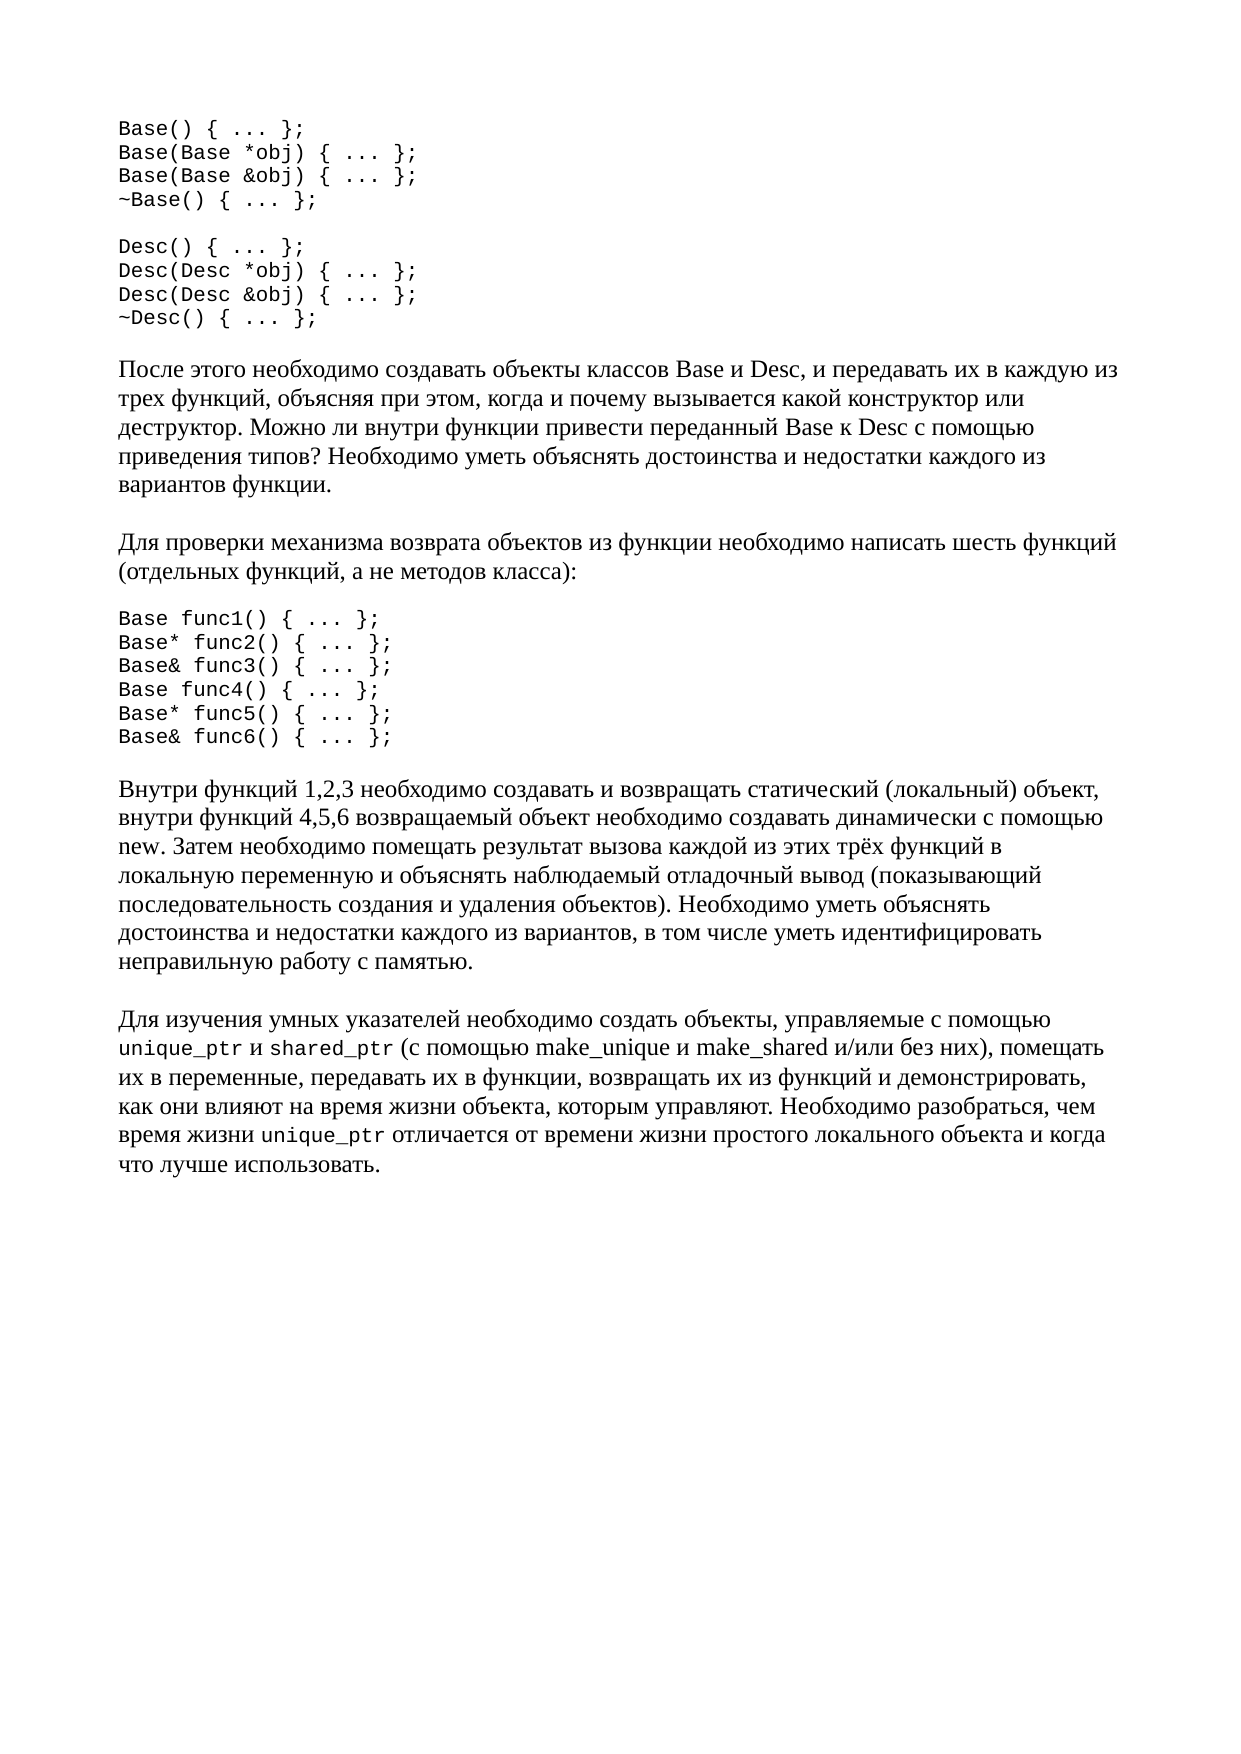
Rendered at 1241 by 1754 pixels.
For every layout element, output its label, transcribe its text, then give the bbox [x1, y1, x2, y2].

text Внутри функций 1,2,3 необходимо создавать и возвращать статический (локальный) объект, внутри функций 4,5,6 возвращаемый объект необходимо создавать динамически с помощью new. Затем необходимо помещать результат вызова каждой из этих трёх функций в локальную переменную и объяснять наблюдаемый отладочный вывод (показывающий последовательность создания и удаления объектов). Необходимо уметь объяснять достоинства и недостатки каждого из вариантов, в том числе уметь идентифицировать неправильную работу с памятью. [118, 774, 1122, 975]
text Для изучения умных указателей необходимо создать объекты, управляемые с помощью unique_ptr и shared_ptr (с помощью make_unique и make_shared и/или без них), помещать их в переменные, передавать их в функции, возвращать их из функций и демонстрировать, как они влияют на время жизни объекта, которым управляют. Необходимо разобраться, чем время жизни unique_ptr отличается от времени жизни простого локального объекта и когда что лучше использовать. [118, 1004, 1122, 1178]
text Base* func2() { ... }; [118, 632, 1122, 656]
text Base* func5() { ... }; [118, 703, 1122, 726]
text Base func1() { ... }; [118, 608, 1122, 632]
text Для проверки механизма возврата объектов из функции необходимо написать шесть функций (отдельных функций, а не методов класса): [118, 527, 1122, 584]
text ~Desc() { ... }; [118, 307, 1122, 331]
text Base& func3() { ... }; [118, 656, 1122, 679]
text Base& func6() { ... }; [118, 726, 1122, 750]
text Desc() { ... }; [118, 236, 1122, 260]
text После этого необходимо создавать объекты классов Base и Desc, и передавать их в каждую из трех функций, объясняя при этом, когда и почему вызывается какой конструктор или деструктор. Можно ли внутри функции привести переданный Base к Desc с помощью приведения типов? Необходимо уметь объяснять достоинства и недостатки каждого из вариантов функции. [118, 354, 1122, 498]
text Desc(Desc &obj) { ... }; [118, 284, 1122, 307]
text Base() { ... }; [118, 118, 1122, 142]
text ~Base() { ... }; [118, 189, 1122, 213]
text Base func4() { ... }; [118, 679, 1122, 703]
text Base(Base &obj) { ... }; [118, 165, 1122, 189]
text Desc(Desc *obj) { ... }; [118, 260, 1122, 284]
text Base(Base *obj) { ... }; [118, 142, 1122, 165]
